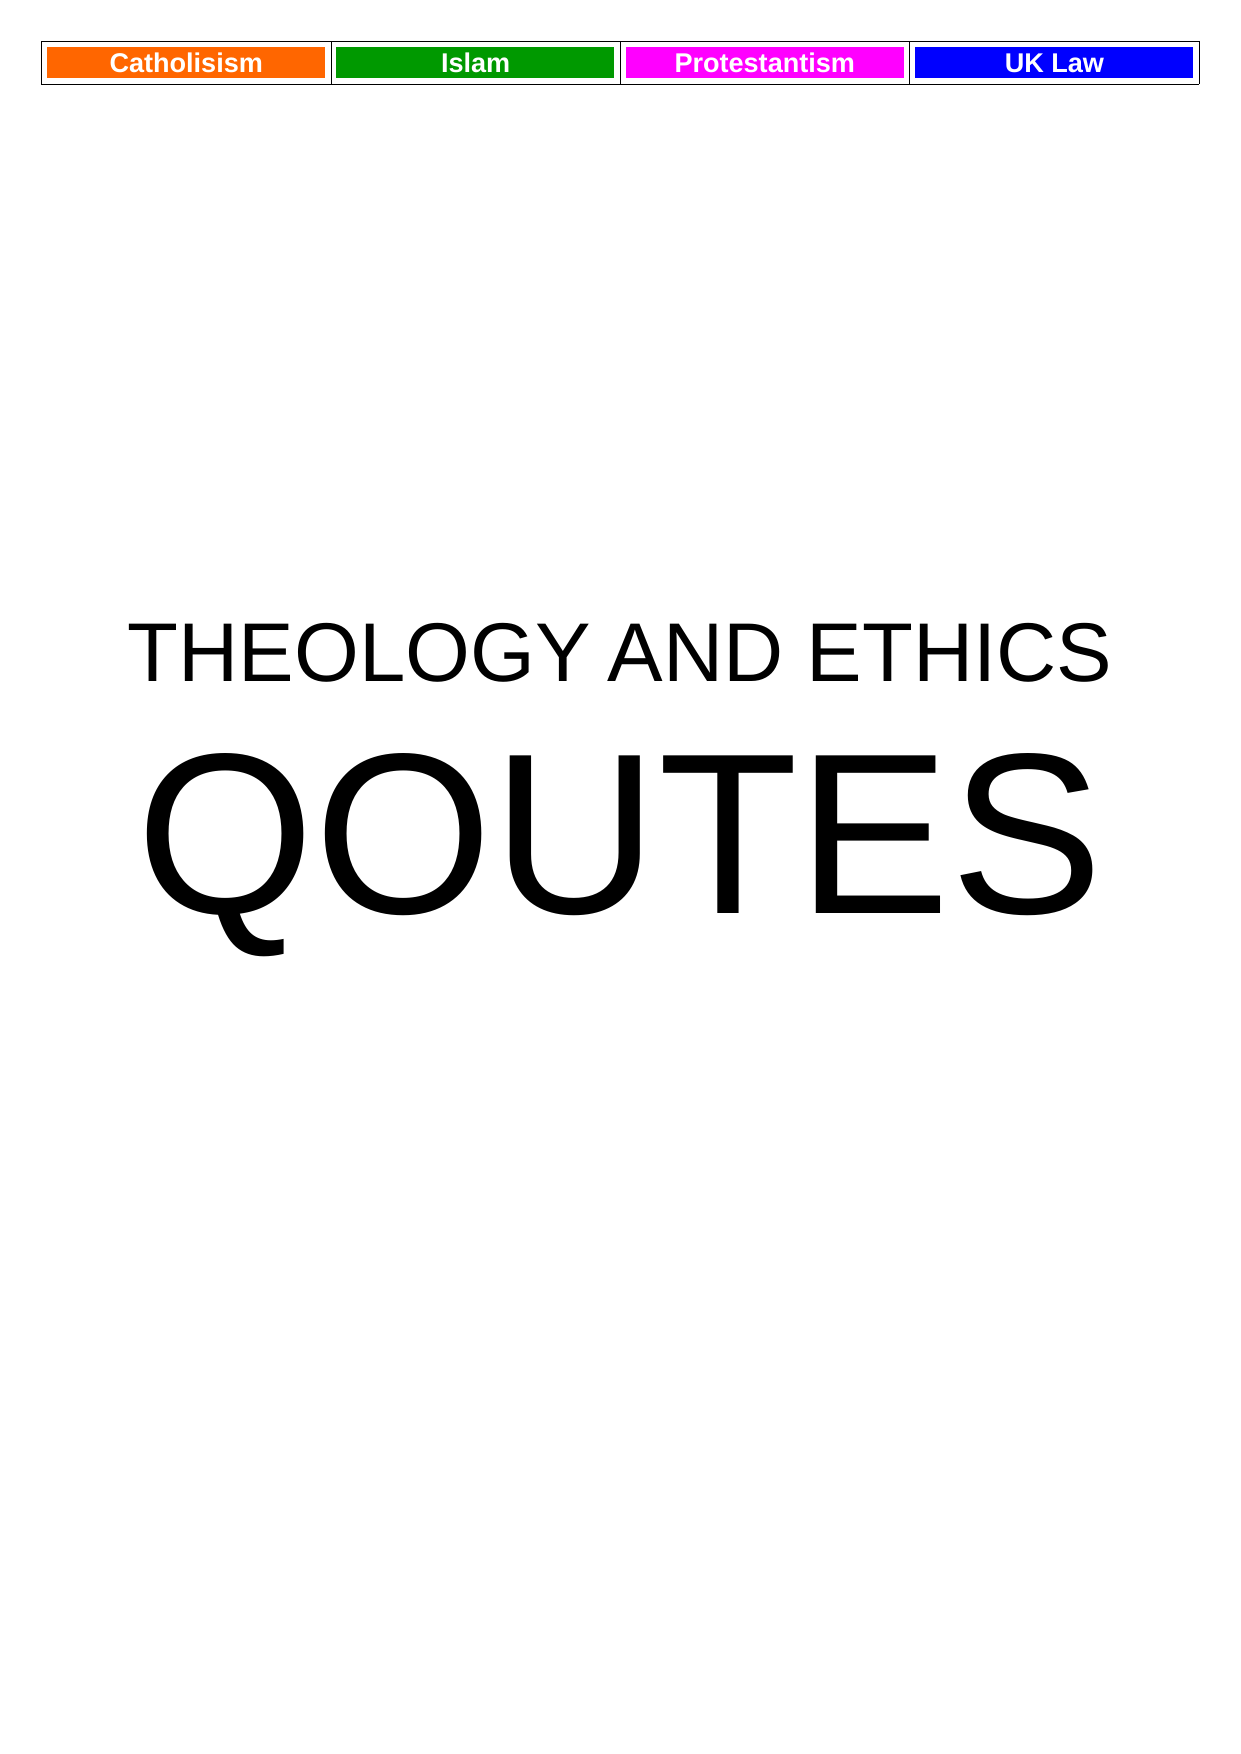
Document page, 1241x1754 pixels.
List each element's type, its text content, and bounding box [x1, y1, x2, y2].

text THEOLOGY AND ETHICS QOUTES [41, 603, 1199, 991]
